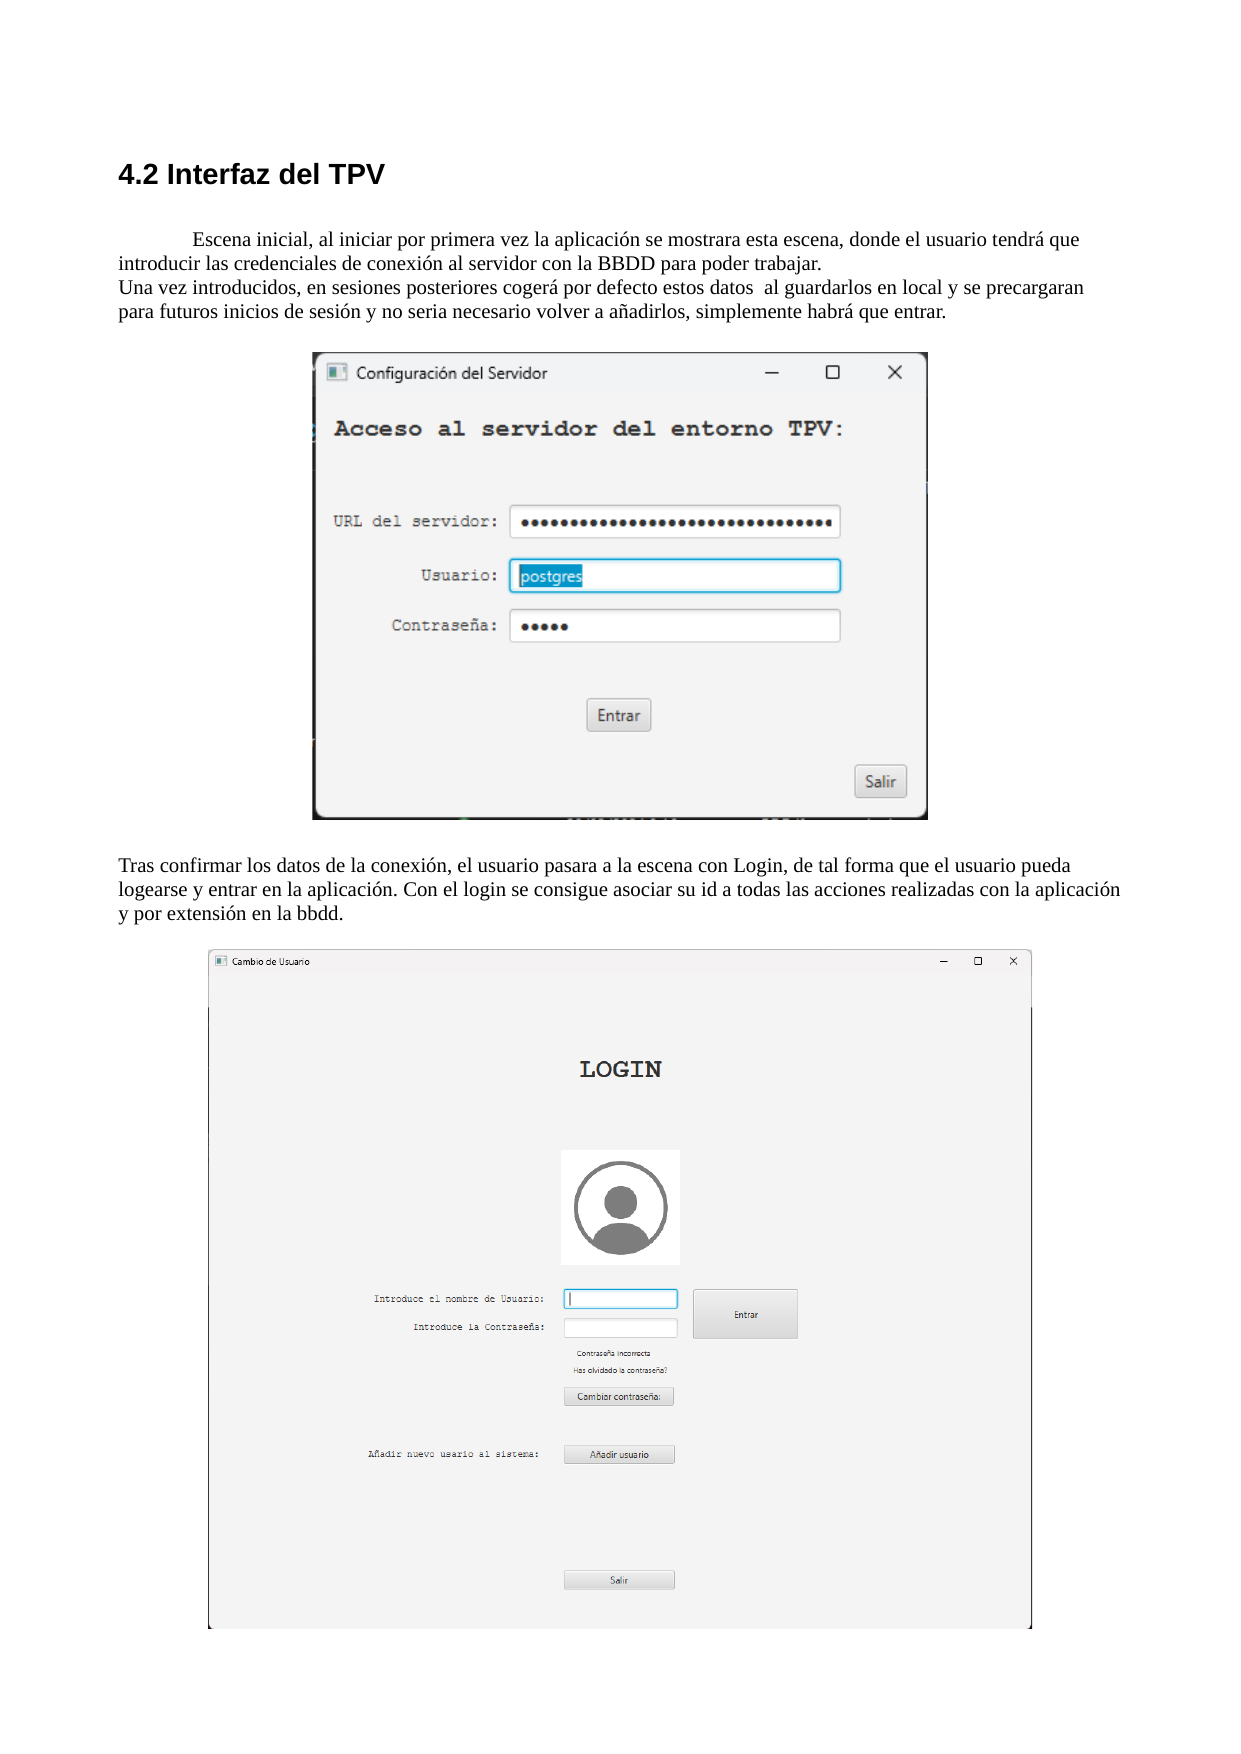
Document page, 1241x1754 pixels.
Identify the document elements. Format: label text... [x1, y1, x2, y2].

text Una vez introducidos, en sesiones posteriores cogerá por defecto estos datos al guardarlos en local y se precargaran para futuros inicios de sesión y no seria necesario volver a añadirlos, simplemente habrá que entrar. [118, 275, 1122, 323]
subtitle 4.2 Interfaz del TPV [118, 157, 1122, 190]
text Escena inicial, al iniciar por primera vez la aplicación se mostrara esta escena, donde el usuario tendrá que introducir las credenciales de conexión al servidor con la BBDD para poder trabajar. [118, 227, 1122, 275]
text Tras confirmar los datos de la conexión, el usuario pasara a la escena con Login, de tal forma que el usuario pueda logearse y entrar en la aplicación. Con el login se consigue asociar su id a todas las acciones realizadas con la aplicación y por extensión en la bbdd. [118, 852, 1122, 925]
picture [312, 352, 928, 820]
picture [208, 949, 1033, 1629]
